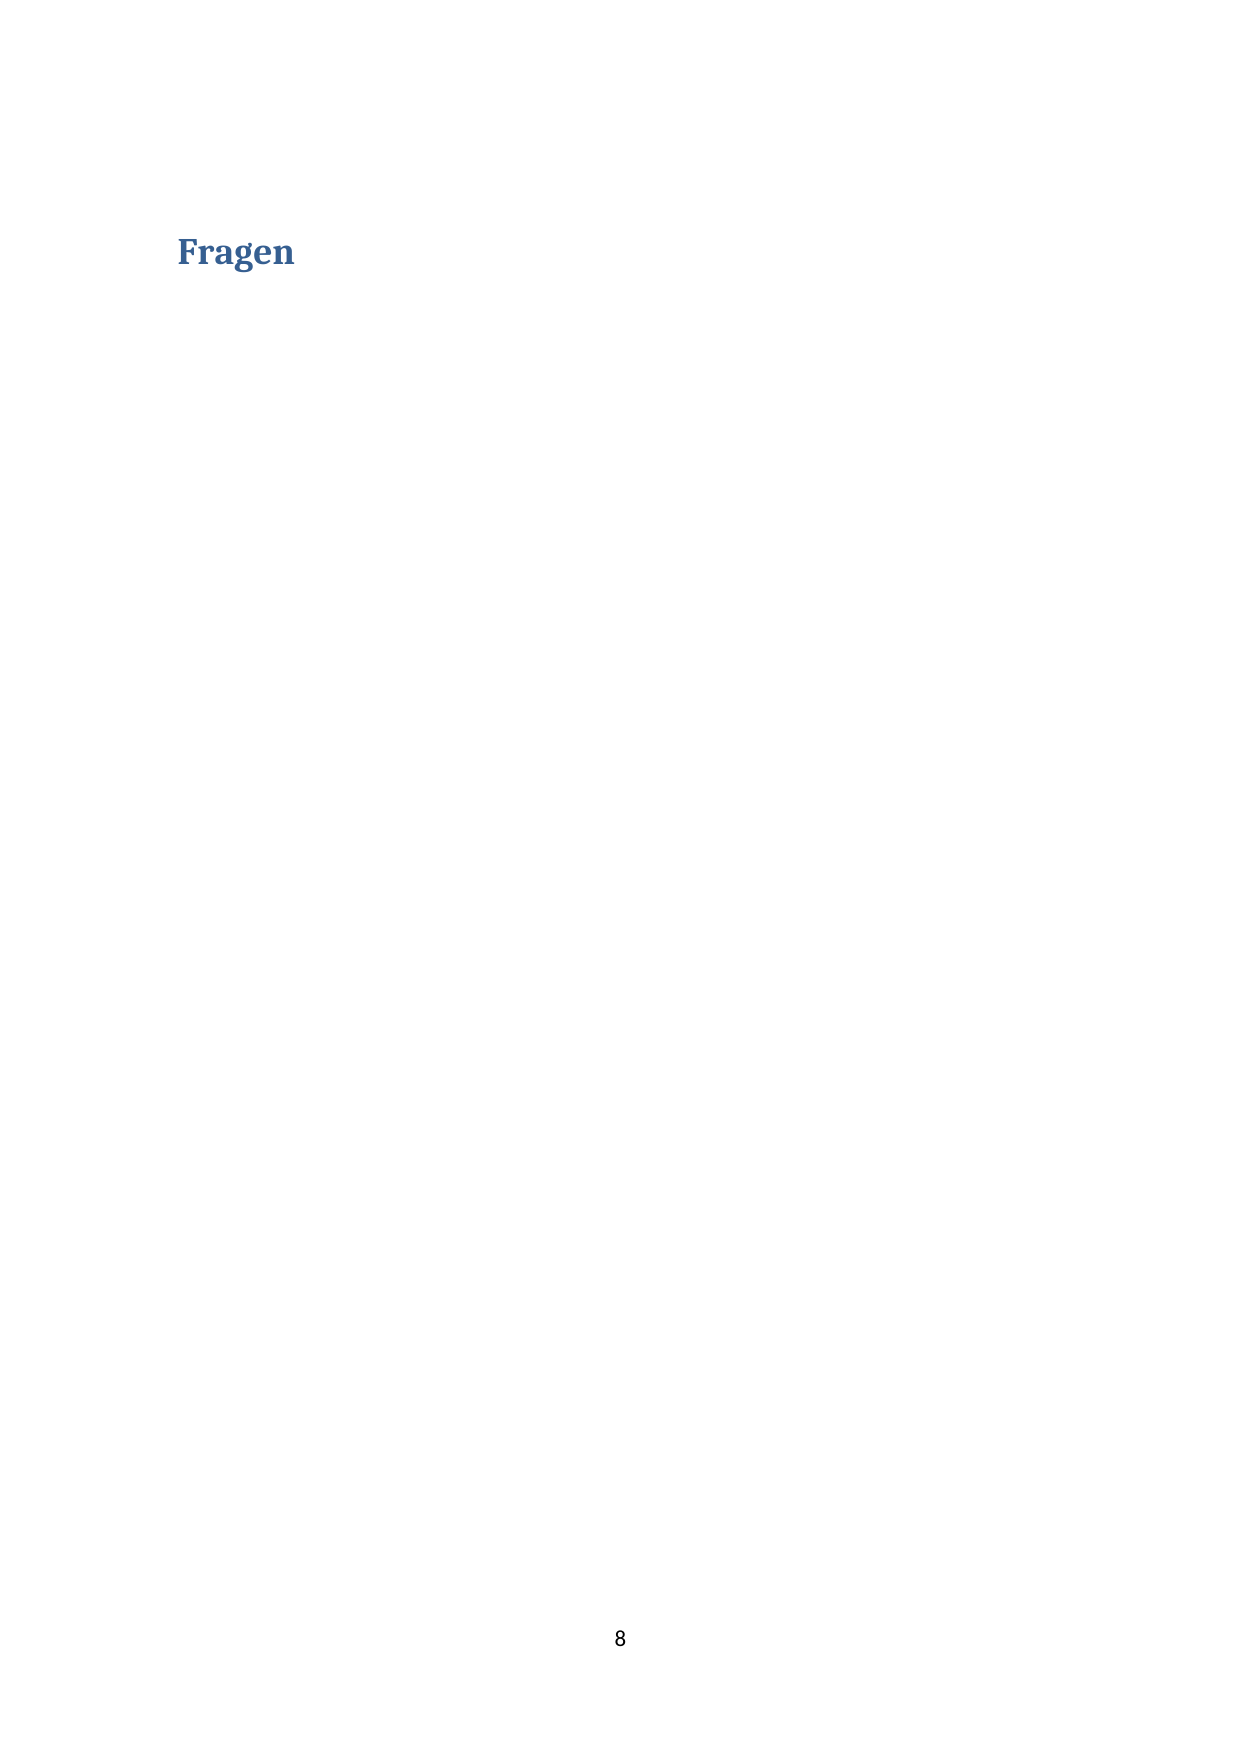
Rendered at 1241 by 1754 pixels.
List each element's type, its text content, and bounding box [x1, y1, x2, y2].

subtitle Fragen [177, 231, 1063, 274]
